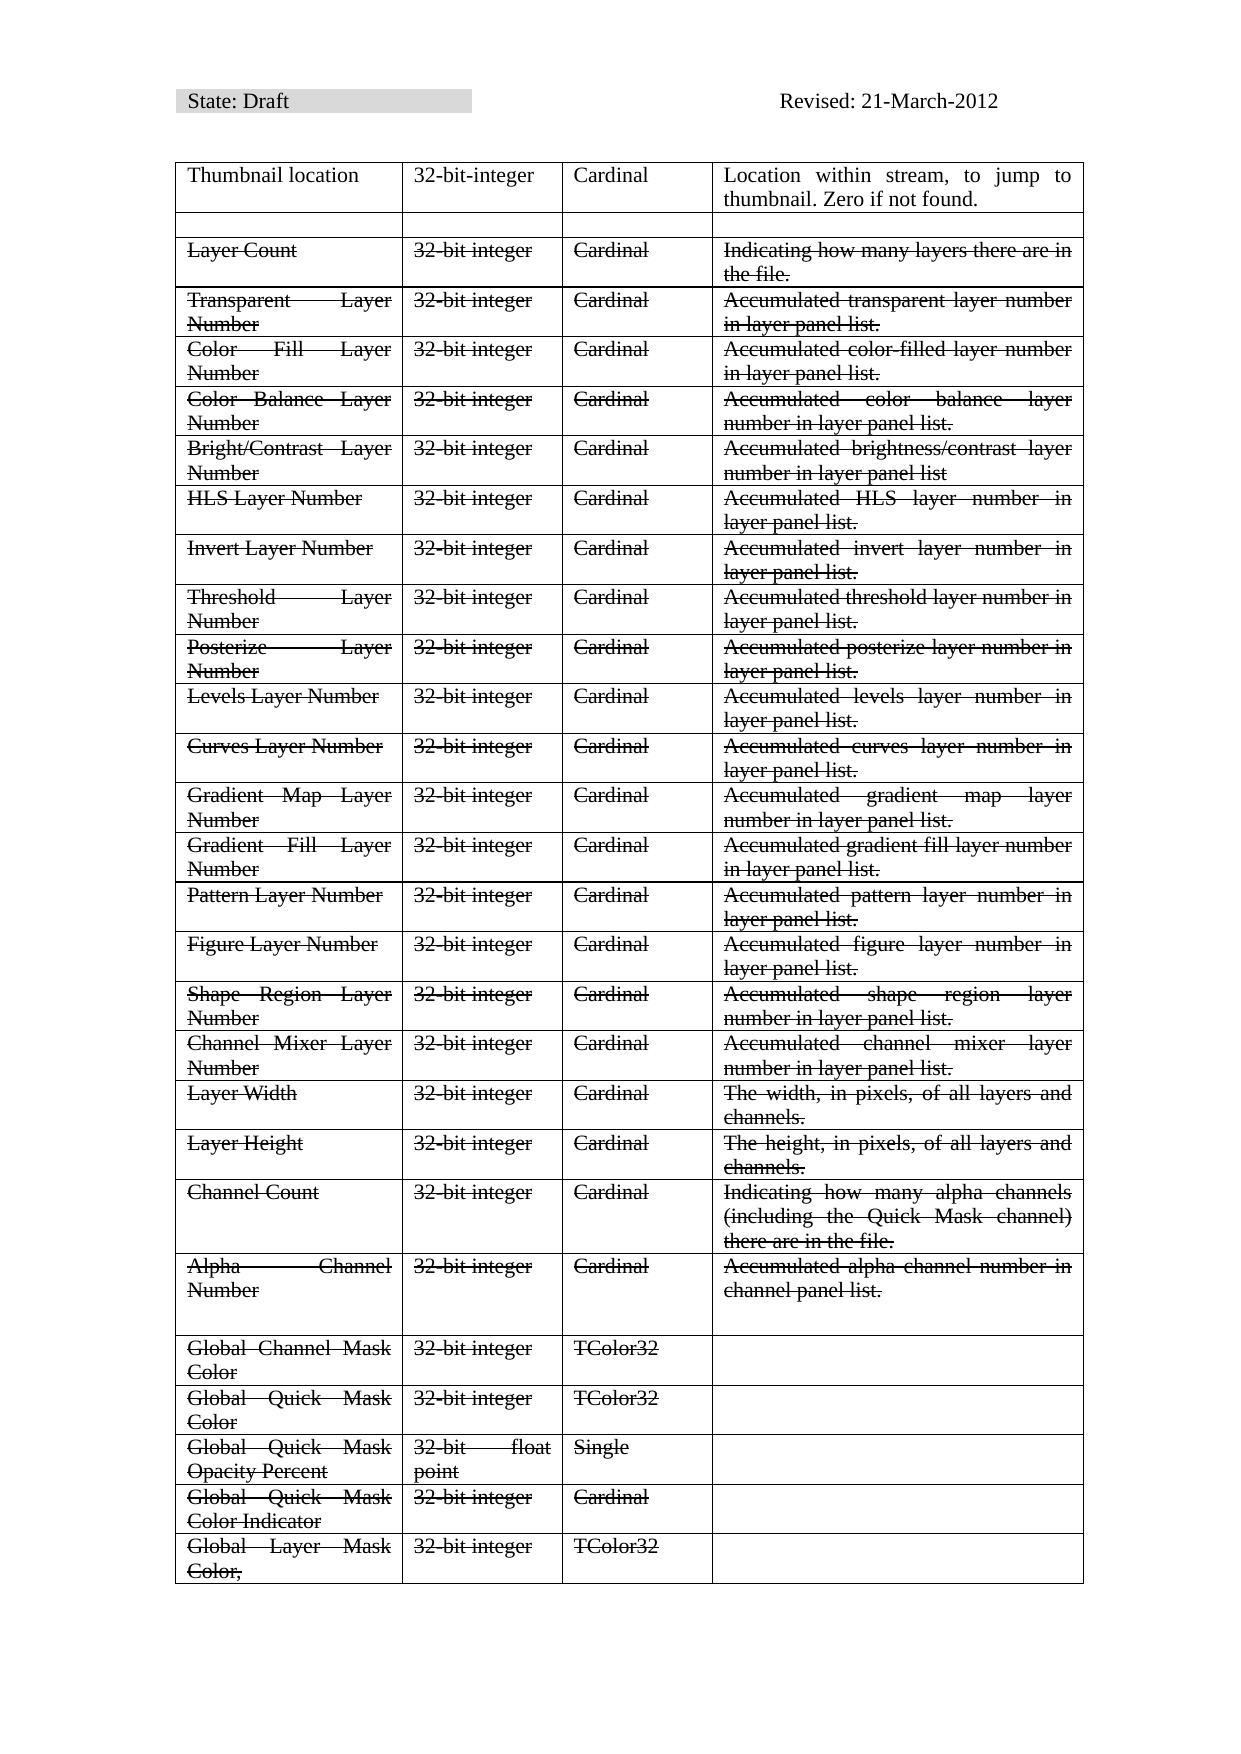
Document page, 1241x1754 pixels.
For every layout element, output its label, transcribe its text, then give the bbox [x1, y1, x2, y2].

table_cell 32-bit integer [403, 1254, 562, 1335]
table_cell Layer Height [176, 1130, 402, 1179]
table_cell HLS Layer Number [176, 486, 402, 534]
table_cell Cardinal [563, 1081, 712, 1129]
table_cell Accumulated posterize layer number in layer panel list. [713, 635, 1083, 683]
table_cell Cardinal [563, 982, 712, 1030]
table_cell Layer Width [176, 1081, 402, 1129]
table_cell [563, 213, 712, 237]
table_cell Accumulated shape region layer number in layer panel list. [713, 982, 1083, 1030]
table_cell 32-bit integer [403, 783, 562, 832]
table_cell Cardinal [563, 238, 712, 286]
table_cell Accumulated pattern layer number in layer panel list. [713, 883, 1083, 931]
table_cell 32-bit integer [403, 833, 562, 881]
table_cell Levels Layer Number [176, 684, 402, 733]
table_cell 32-bit integer [403, 535, 562, 584]
table_cell Accumulated color-filled layer number in layer panel list. [713, 337, 1083, 386]
table_cell Cardinal [563, 684, 712, 733]
table_cell Figure Layer Number [176, 932, 402, 981]
table_cell Cardinal [563, 436, 712, 485]
table_cell Posterize Layer Number [176, 635, 402, 683]
table_cell Accumulated gradient fill layer number in layer panel list. [713, 833, 1083, 881]
table_cell Curves Layer Number [176, 734, 402, 782]
table_cell Cardinal [563, 783, 712, 832]
table_cell 32-bit integer [403, 982, 562, 1030]
table_cell 32-bit integer [403, 387, 562, 435]
table_cell Cardinal [563, 163, 712, 212]
table_cell Shape Region Layer Number [176, 982, 402, 1030]
table_cell 32-bit integer [403, 288, 562, 336]
table_cell The height, in pixels, of all layers and channels. [713, 1130, 1083, 1179]
table_cell Cardinal [563, 1180, 712, 1253]
table_cell Cardinal [563, 288, 712, 336]
table_cell Accumulated threshold layer number in layer panel list. [713, 585, 1083, 633]
table_cell Accumulated levels layer number in layer panel list. [713, 684, 1083, 733]
table_cell Accumulated transparent layer number in layer panel list. [713, 288, 1083, 336]
table_cell 32-bit integer [403, 585, 562, 633]
table_cell 32-bit integer [403, 883, 562, 931]
table_cell 32-bit integer [403, 1081, 562, 1129]
table_cell Single [563, 1435, 712, 1484]
table_cell Thumbnail location [176, 163, 402, 212]
table_cell 32-bit integer [403, 238, 562, 286]
table_cell Indicating how many layers there are in the file. [713, 238, 1083, 286]
table_cell 32-bit integer [403, 684, 562, 733]
table_cell Cardinal [563, 535, 712, 584]
table_cell Indicating how many alpha channels (including the Quick Mask channel) there are in the file. [713, 1180, 1083, 1253]
table_cell [713, 1336, 1083, 1384]
table_cell 32-bit-integer [403, 163, 562, 212]
table_cell Transparent Layer Number [176, 288, 402, 336]
table_cell Accumulated brightness/contrast layer number in layer panel list [713, 436, 1083, 485]
table_cell Accumulated alpha channel number in channel panel list. [713, 1254, 1083, 1335]
table_cell Layer Count [176, 238, 402, 286]
table_cell 32-bit integer [403, 436, 562, 485]
table_cell Accumulated channel mixer layer number in layer panel list. [713, 1031, 1083, 1080]
table_cell [713, 1534, 1083, 1583]
table_cell Cardinal [563, 585, 712, 633]
table_cell Global Layer Mask Color, [176, 1534, 402, 1583]
table_cell TColor32 [563, 1534, 712, 1583]
table_cell [713, 1485, 1083, 1533]
table_cell 32-bit integer [403, 1031, 562, 1080]
table_cell 32-bit integer [403, 635, 562, 683]
table_cell Cardinal [563, 932, 712, 981]
table_cell Accumulated color balance layer number in layer panel list. [713, 387, 1083, 435]
table_cell TColor32 [563, 1336, 712, 1384]
table_cell Cardinal [563, 387, 712, 435]
table_cell Global Channel Mask Color [176, 1336, 402, 1384]
table_cell 32-bit integer [403, 1336, 562, 1384]
table_cell Accumulated invert layer number in layer panel list. [713, 535, 1083, 584]
table_cell Global Quick Mask Color [176, 1386, 402, 1434]
table_cell [176, 213, 402, 237]
table_cell Cardinal [563, 883, 712, 931]
table_cell 32-bit integer [403, 1485, 562, 1533]
table_cell 32-bit integer [403, 1386, 562, 1434]
table_cell Cardinal [563, 833, 712, 881]
table_cell Color Fill Layer Number [176, 337, 402, 386]
table_cell TColor32 [563, 1386, 712, 1434]
table_cell Accumulated curves layer number in layer panel list. [713, 734, 1083, 782]
table_cell Cardinal [563, 734, 712, 782]
table_cell Cardinal [563, 1254, 712, 1335]
table_cell 32-bit integer [403, 337, 562, 386]
table_cell Gradient Map Layer Number [176, 783, 402, 832]
table_cell Cardinal [563, 635, 712, 683]
table_cell 32-bit integer [403, 932, 562, 981]
table_cell Invert Layer Number [176, 535, 402, 584]
table_cell Cardinal [563, 337, 712, 386]
table_cell Location within stream, to jump to thumbnail. Zero if not found. [713, 163, 1083, 212]
table_cell 32-bit integer [403, 1130, 562, 1179]
table_cell 32-bit integer [403, 1180, 562, 1253]
table_cell Channel Mixer Layer Number [176, 1031, 402, 1080]
table_cell 32-bit integer [403, 486, 562, 534]
table_cell Accumulated gradient map layer number in layer panel list. [713, 783, 1083, 832]
table_cell Cardinal [563, 1130, 712, 1179]
table_cell Accumulated HLS layer number in layer panel list. [713, 486, 1083, 534]
table_cell Gradient Fill Layer Number [176, 833, 402, 881]
table_cell Cardinal [563, 1031, 712, 1080]
table_cell 32-bit float point [403, 1435, 562, 1484]
table_cell 32-bit integer [403, 1534, 562, 1583]
table_cell Cardinal [563, 486, 712, 534]
table_cell Color Balance Layer Number [176, 387, 402, 435]
table_cell Global Quick Mask Color Indicator [176, 1485, 402, 1533]
table_cell Channel Count [176, 1180, 402, 1253]
table_cell [713, 1386, 1083, 1434]
table_cell The width, in pixels, of all layers and channels. [713, 1081, 1083, 1129]
table_cell [713, 1435, 1083, 1484]
table_cell Pattern Layer Number [176, 883, 402, 931]
table_cell Threshold Layer Number [176, 585, 402, 633]
table_cell Global Quick Mask Opacity Percent [176, 1435, 402, 1484]
table_cell Accumulated figure layer number in layer panel list. [713, 932, 1083, 981]
table_cell Alpha Channel Number [176, 1254, 402, 1335]
table_cell Cardinal [563, 1485, 712, 1533]
table_cell [713, 213, 1083, 237]
table_cell Bright/Contrast Layer Number [176, 436, 402, 485]
table_cell [403, 213, 562, 237]
table_cell 32-bit integer [403, 734, 562, 782]
